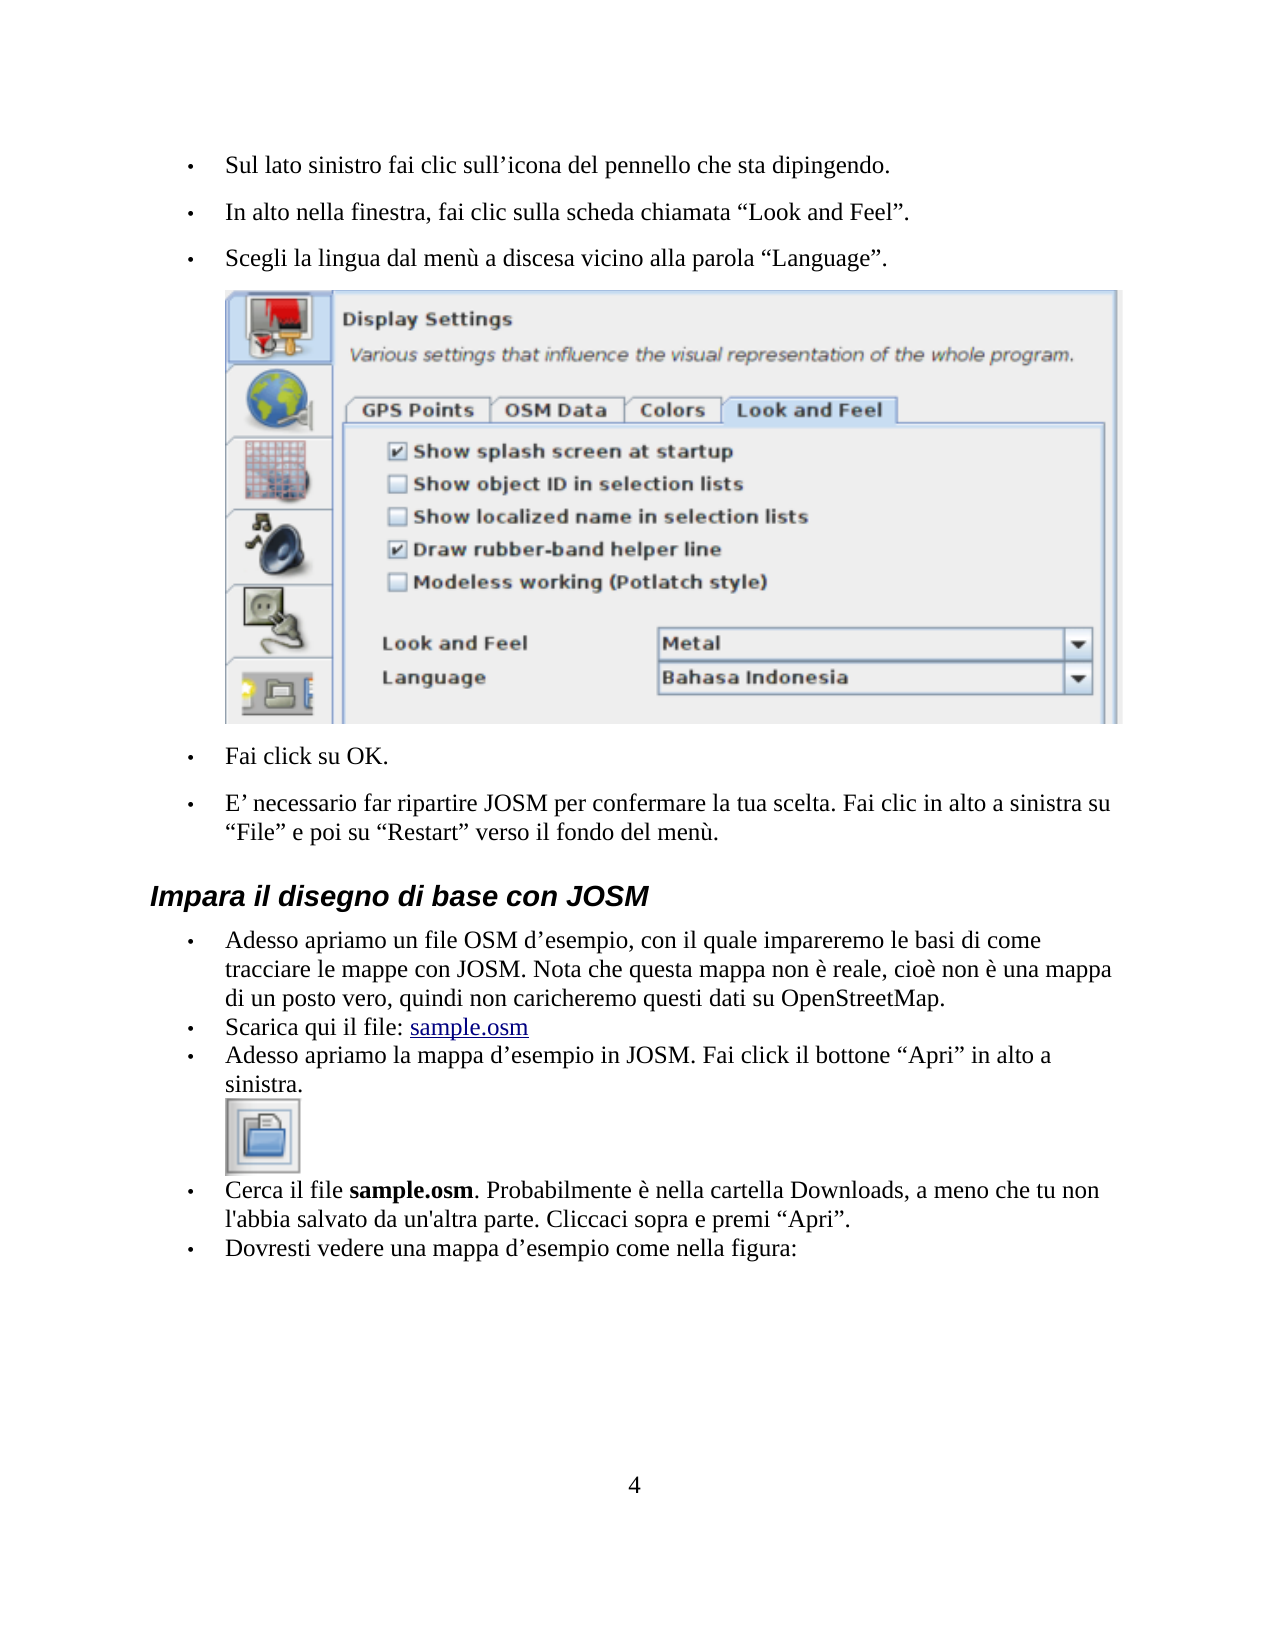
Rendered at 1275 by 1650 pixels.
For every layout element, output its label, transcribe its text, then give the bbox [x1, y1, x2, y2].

list Cerca il file sample.osm. Probabilmente è nella cartella Downloads, a meno che tu non l'abbia salvato da un'altra parte. Cliccaci sopra e premi “Apri”. [187, 1175, 1125, 1233]
picture [225, 290, 1123, 724]
list Scarica qui il file: sample.osm [187, 1012, 1125, 1041]
list Adesso apriamo la mappa d’esempio in JOSM. Fai click il bottone “Apri” in alto a sinistra. [187, 1041, 1125, 1098]
list Dovresti vedere una mappa d’esempio come nella figura: [187, 1233, 1125, 1261]
list Adesso apriamo un file OSM d’esempio, con il quale impareremo le basi di come tracciare le mappe con JOSM. Nota che questa mappa non è reale, cioè non è una mappa di un posto vero, quindi non caricheremo questi dati su OpenStreetMap. [187, 926, 1125, 1012]
list Sul lato sinistro fai clic sull’icona del pennello che sta dipingendo. [187, 150, 1125, 179]
list Scegli la lingua dal menù a discesa vicino alla parola “Language”. [187, 243, 1125, 272]
list Fai click su OK. [187, 741, 1125, 770]
list In alto nella finestra, fai clic sulla scheda chiamata “Look and Feel”. [187, 197, 1125, 225]
list E’ necessario far ripartire JOSM per confermare la tua scelta. Fai clic in alto a sinistra su “File” e poi su “Restart” verso il fondo del menù. [187, 788, 1125, 846]
subtitle Impara il disegno di base con JOSM [150, 879, 1125, 913]
picture [225, 1098, 303, 1176]
